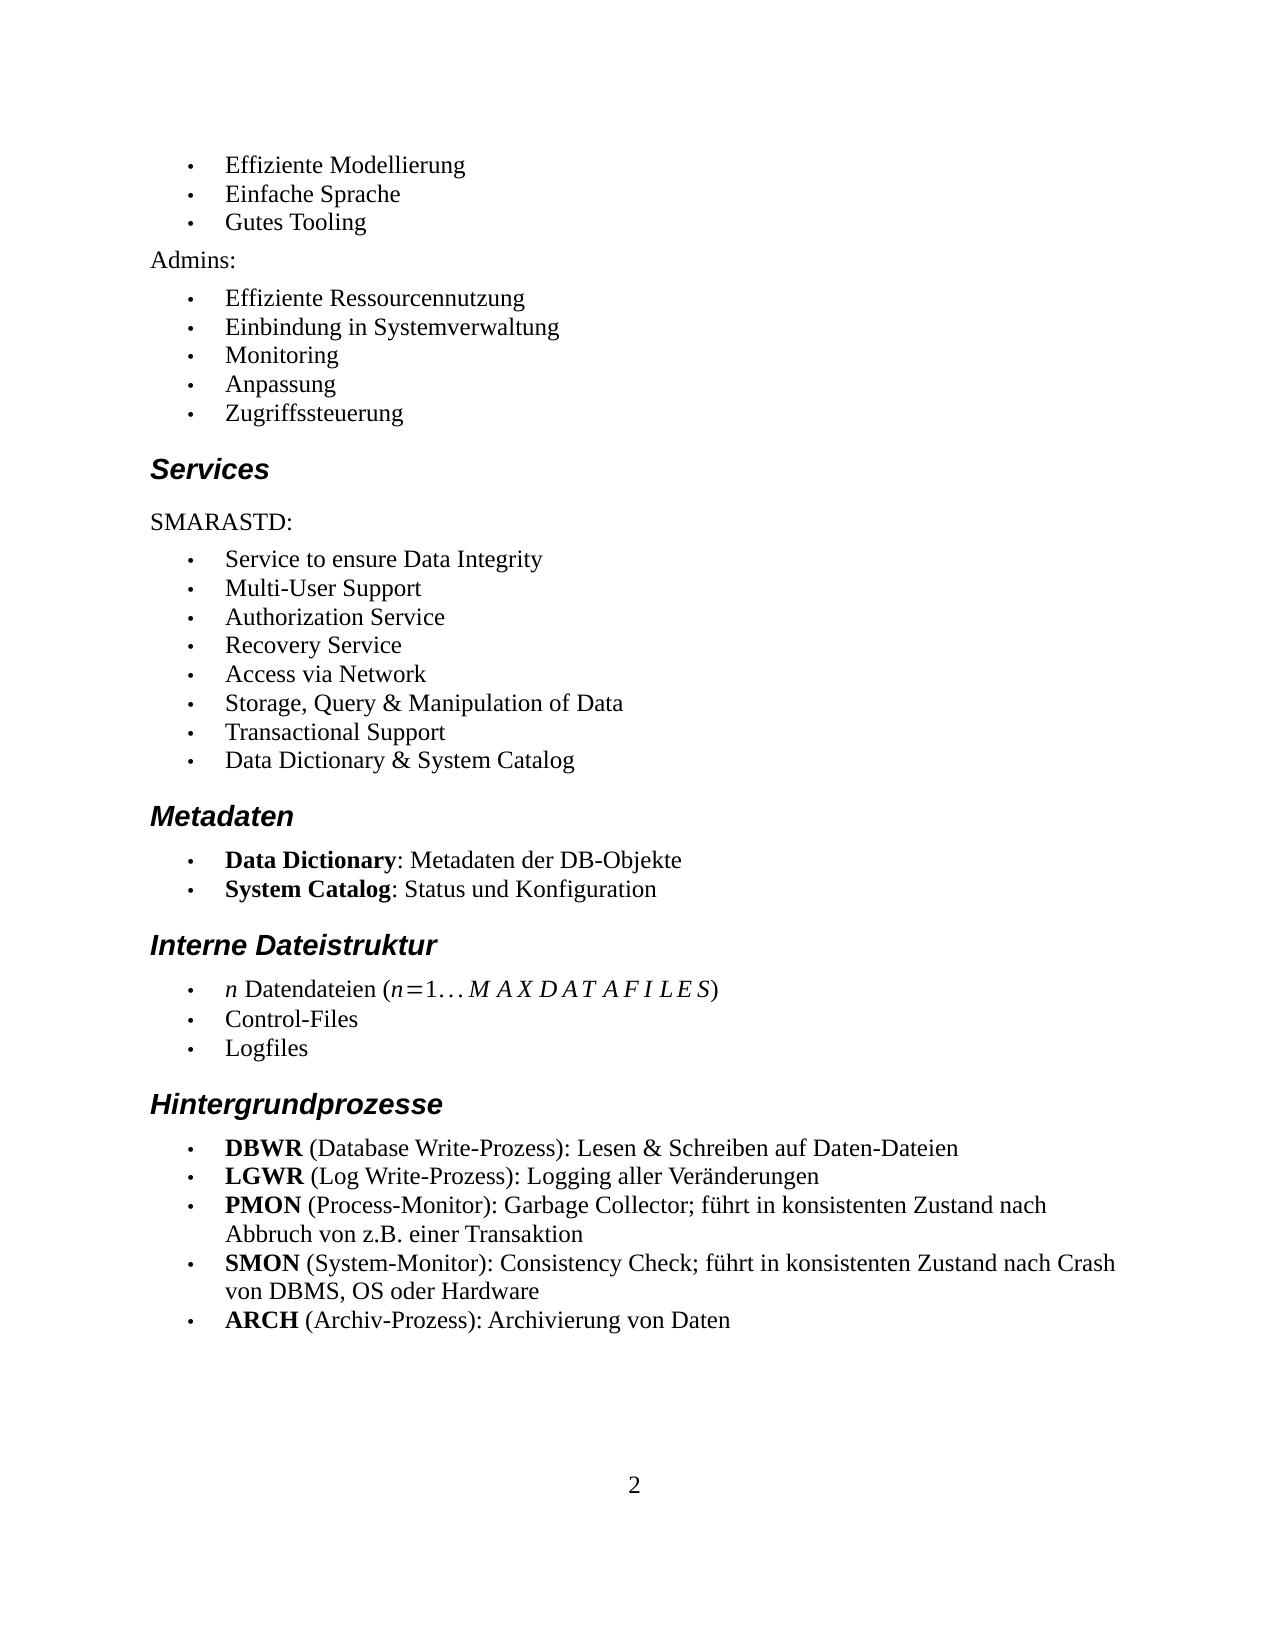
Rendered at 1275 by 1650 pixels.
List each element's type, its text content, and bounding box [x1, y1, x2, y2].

list Effiziente Modellierung [187, 150, 1125, 179]
text SMARASTD: [150, 507, 1125, 535]
list Multi-User Support [187, 573, 1125, 602]
list Authorization Service [187, 602, 1125, 631]
list PMON (Process-Monitor): Garbage Collector; führt in konsistenten Zustand nach Abbruch von z.B. einer Transaktion [187, 1190, 1125, 1248]
list Data Dictionary & System Catalog [187, 746, 1125, 774]
list Access via Network [187, 659, 1125, 688]
list Datendateien () [187, 974, 1125, 1004]
list Effiziente Ressourcennutzung [187, 283, 1125, 312]
list Gutes Tooling [187, 207, 1125, 236]
list LGWR (Log Write-Prozess): Logging aller Veränderungen [187, 1161, 1125, 1190]
list Monitoring [187, 340, 1125, 369]
list Logfiles [187, 1033, 1125, 1062]
list Storage, Query & Manipulation of Data [187, 688, 1125, 717]
list Service to ensure Data Integrity [187, 544, 1125, 573]
list Anpassung [187, 369, 1125, 398]
list System Catalog: Status und Konfiguration [187, 874, 1125, 903]
list Control-Files [187, 1004, 1125, 1033]
subtitle Interne Dateistruktur [150, 928, 1125, 961]
list Transactional Support [187, 717, 1125, 746]
list Recovery Service [187, 631, 1125, 659]
text Admins: [150, 245, 1125, 274]
subtitle Services [150, 452, 1125, 485]
list DBWR (Database Write-Prozess): Lesen & Schreiben auf Daten-Dateien [187, 1133, 1125, 1161]
subtitle Metadaten [150, 799, 1125, 833]
list Einfache Sprache [187, 179, 1125, 207]
list SMON (System-Monitor): Consistency Check; führt in konsistenten Zustand nach Crash von DBMS, OS oder Hardware [187, 1248, 1125, 1305]
list Data Dictionary: Metadaten der DB-Objekte [187, 845, 1125, 874]
list ARCH (Archiv-Prozess): Archivierung von Daten [187, 1305, 1125, 1334]
subtitle Hintergrundprozesse [150, 1087, 1125, 1120]
list Einbindung in Systemverwaltung [187, 312, 1125, 340]
list Zugriffssteuerung [187, 398, 1125, 427]
